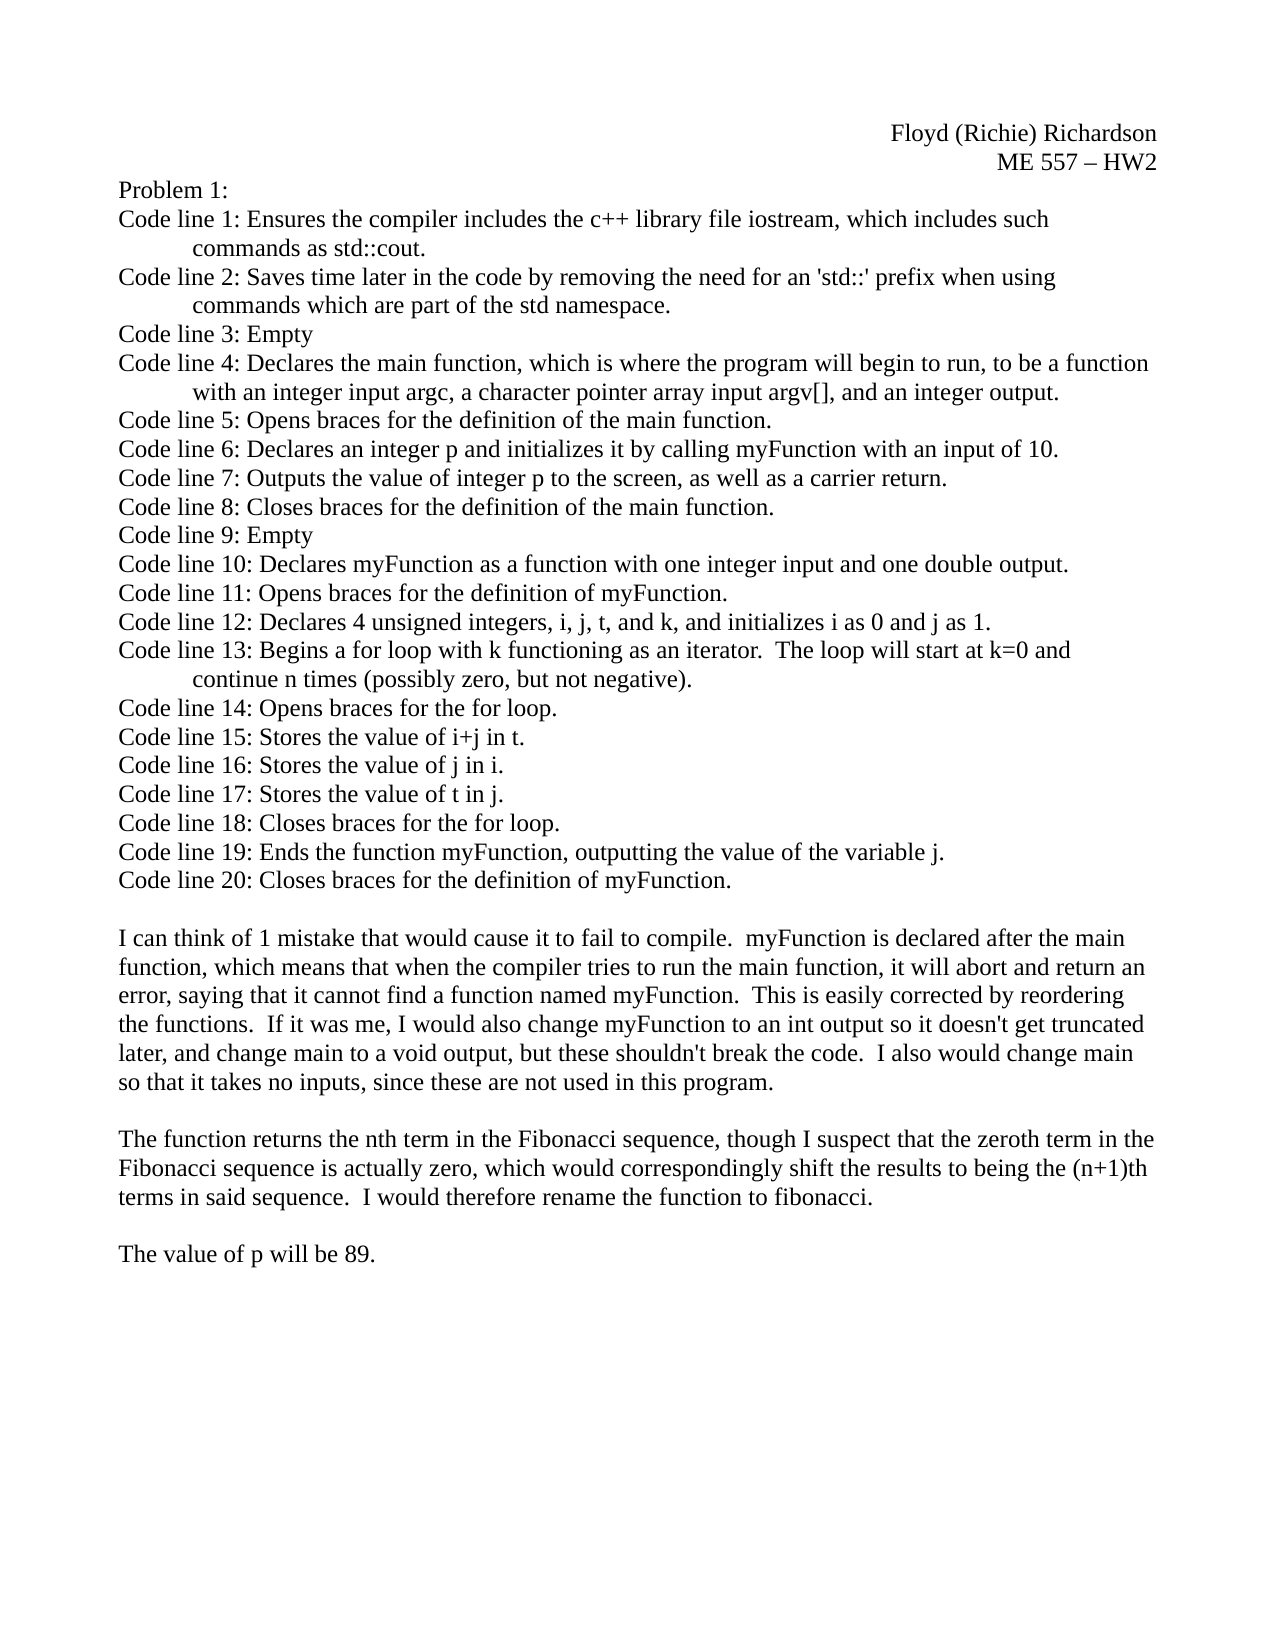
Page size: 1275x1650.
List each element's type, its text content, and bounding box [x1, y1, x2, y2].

text ME 557 – HW2 [118, 147, 1157, 176]
text Code line 16: Stores the value of j in i. [118, 751, 1157, 779]
text Code line 5: Opens braces for the definition of the main function. [118, 406, 1157, 434]
text Code line 2: Saves time later in the code by removing the need for an 'std::' prefix when using commands which are part of the std namespace. [118, 262, 1157, 319]
text I can think of 1 mistake that would cause it to fail to compile. myFunction is declared after the main function, which means that when the compiler tries to run the main function, it will abort and return an error, saying that it cannot find a function named myFunction. This is easily corrected by reordering the functions. If it was me, I would also change myFunction to an int output so it doesn't get truncated later, and change main to a void output, but these shouldn't break the code. I also would change main so that it takes no inputs, since these are not used in this program. [118, 923, 1157, 1096]
text Code line 20: Closes braces for the definition of myFunction. [118, 866, 1157, 894]
text Code line 8: Closes braces for the definition of the main function. [118, 492, 1157, 521]
text Code line 14: Opens braces for the for loop. [118, 693, 1157, 722]
text Code line 12: Declares 4 unsigned integers, i, j, t, and k, and initializes i as 0 and j as 1. [118, 607, 1157, 636]
text The function returns the nth term in the Fibonacci sequence, though I suspect that the zeroth term in the Fibonacci sequence is actually zero, which would correspondingly shift the results to being the (n+1)th terms in said sequence. I would therefore rename the function to fibonacci. [118, 1124, 1157, 1211]
text Code line 10: Declares myFunction as a function with one integer input and one double output. [118, 549, 1157, 578]
text Code line 7: Outputs the value of integer p to the screen, as well as a carrier return. [118, 463, 1157, 492]
text Code line 6: Declares an integer p and initializes it by calling myFunction with an input of 10. [118, 434, 1157, 463]
text Floyd (Richie) Richardson [118, 118, 1157, 147]
text Code line 19: Ends the function myFunction, outputting the value of the variable j. [118, 837, 1157, 866]
text Code line 15: Stores the value of i+j in t. [118, 722, 1157, 751]
text Code line 4: Declares the main function, which is where the program will begin to run, to be a function with an integer input argc, a character pointer array input argv[], and an integer output. [118, 348, 1157, 406]
text Code line 18: Closes braces for the for loop. [118, 808, 1157, 837]
text Problem 1: [118, 176, 1157, 204]
text Code line 17: Stores the value of t in j. [118, 779, 1157, 808]
text Code line 11: Opens braces for the definition of myFunction. [118, 578, 1157, 607]
text Code line 3: Empty [118, 319, 1157, 348]
text Code line 9: Empty [118, 521, 1157, 549]
text Code line 13: Begins a for loop with k functioning as an iterator. The loop will start at k=0 and continue n times (possibly zero, but not negative). [118, 636, 1157, 693]
text Code line 1: Ensures the compiler includes the c++ library file iostream, which includes such commands as std::cout. [118, 204, 1157, 262]
text The value of p will be 89. [118, 1239, 1157, 1268]
